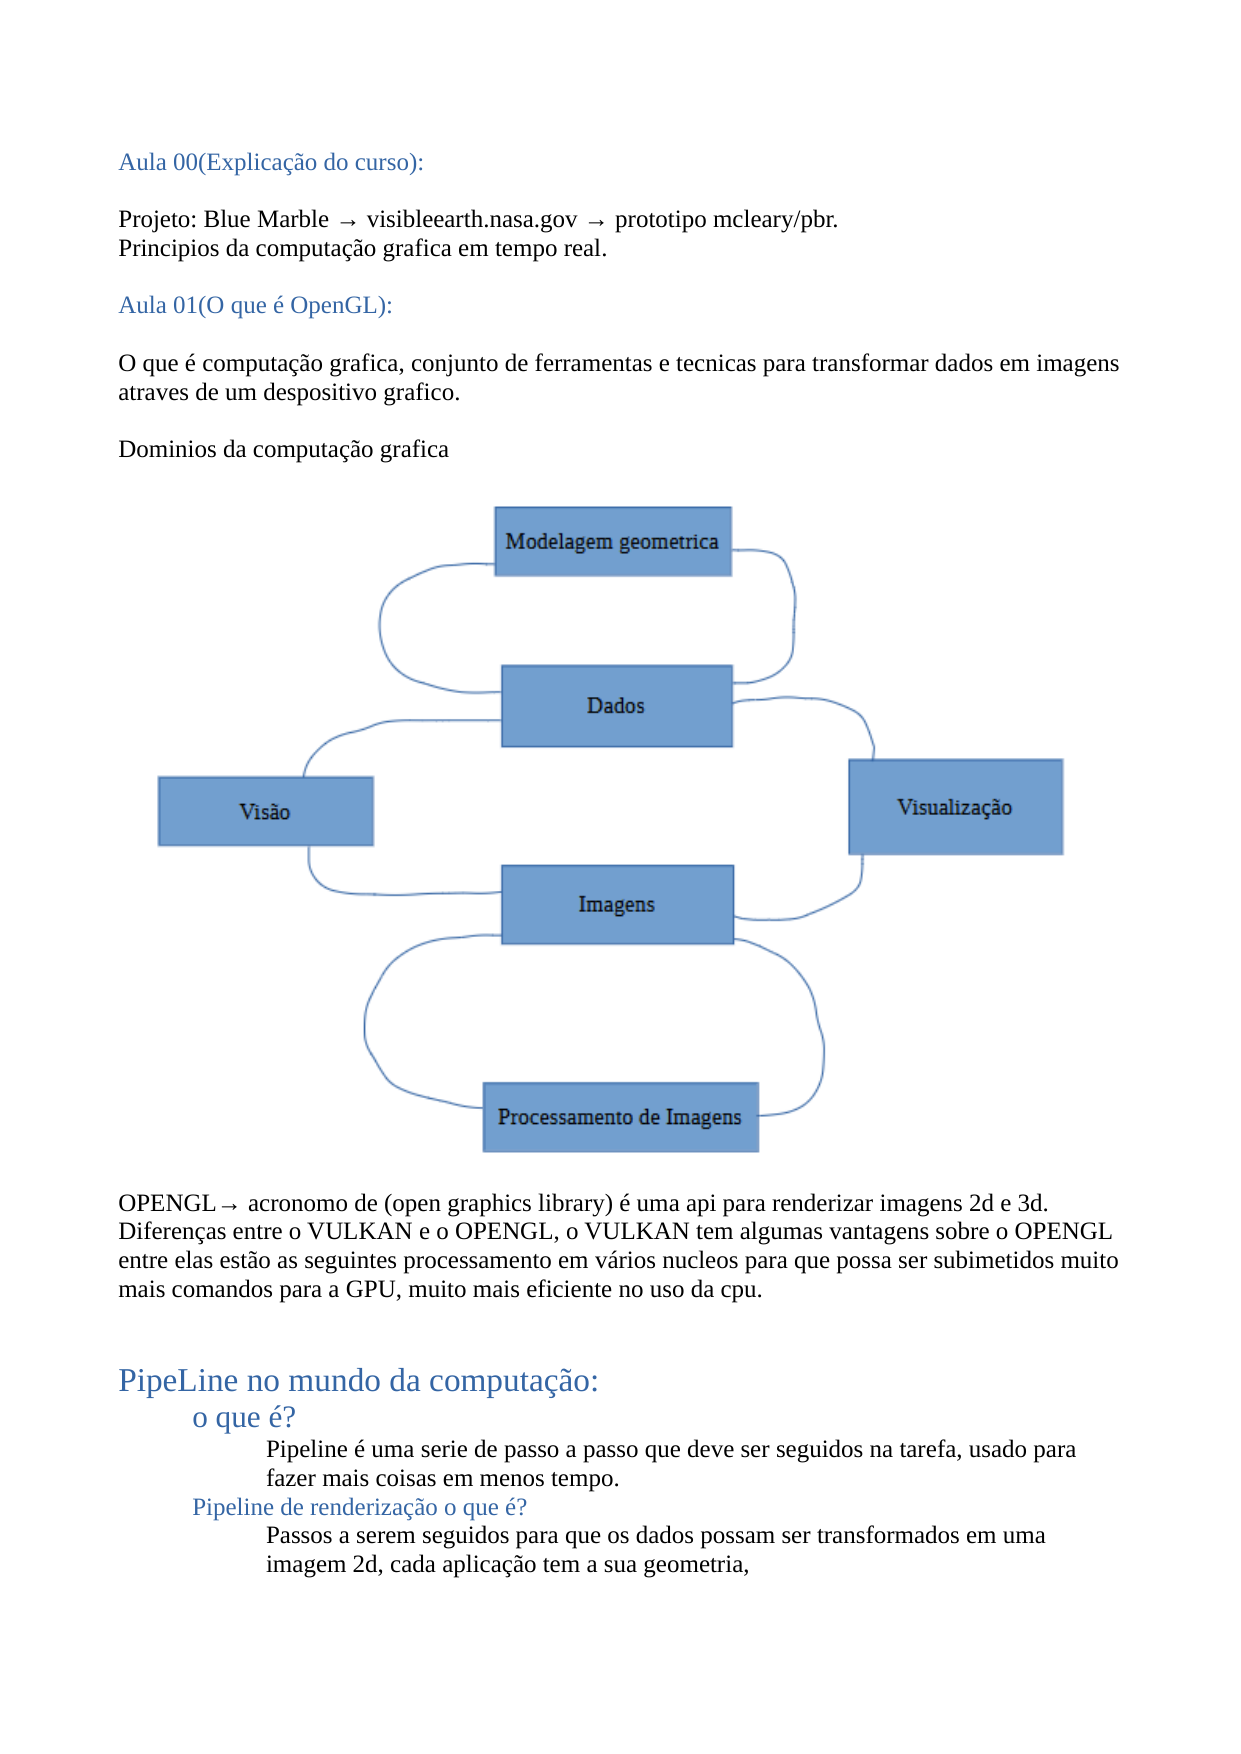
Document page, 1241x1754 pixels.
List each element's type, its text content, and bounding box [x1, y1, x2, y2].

text PipeLine no mundo da computação: [118, 1360, 1122, 1398]
text O que é computação grafica, conjunto de ferramentas e tecnicas para transformar dados em imagens atraves de um despositivo grafico. [118, 348, 1122, 406]
text Aula 01(O que é OpenGL): [118, 291, 1122, 319]
text entre elas estão as seguintes processamento em vários nucleos para que possa ser subimetidos muito mais comandos para a GPU, muito mais eficiente no uso da cpu. [118, 1245, 1122, 1303]
text Aula 00(Explicação do curso): [118, 147, 1122, 176]
text Principios da computação grafica em tempo real. [118, 233, 1122, 262]
text Pipeline de renderização o que é? [118, 1492, 1122, 1521]
text Projeto: Blue Marble → visibleearth.nasa.gov → prototipo mcleary/pbr. [118, 204, 1122, 233]
text Pipeline é uma serie de passo a passo que deve ser seguidos na tarefa, usado para fazer mais coisas em menos tempo. [118, 1434, 1122, 1492]
text OPENGL→ acronomo de (open graphics library) é uma api para renderizar imagens 2d e 3d. [118, 1188, 1122, 1216]
text o que é? [118, 1398, 1122, 1434]
text Diferenças entre o VULKAN e o OPENGL, o VULKAN tem algumas vantagens sobre o OPENGL [118, 1216, 1122, 1245]
text Passos a serem seguidos para que os dados possam ser transformados em uma imagem 2d, cada aplicação tem a sua geometria, [118, 1521, 1122, 1578]
text Dominios da computação grafica [118, 434, 1122, 463]
picture [153, 499, 1066, 1159]
